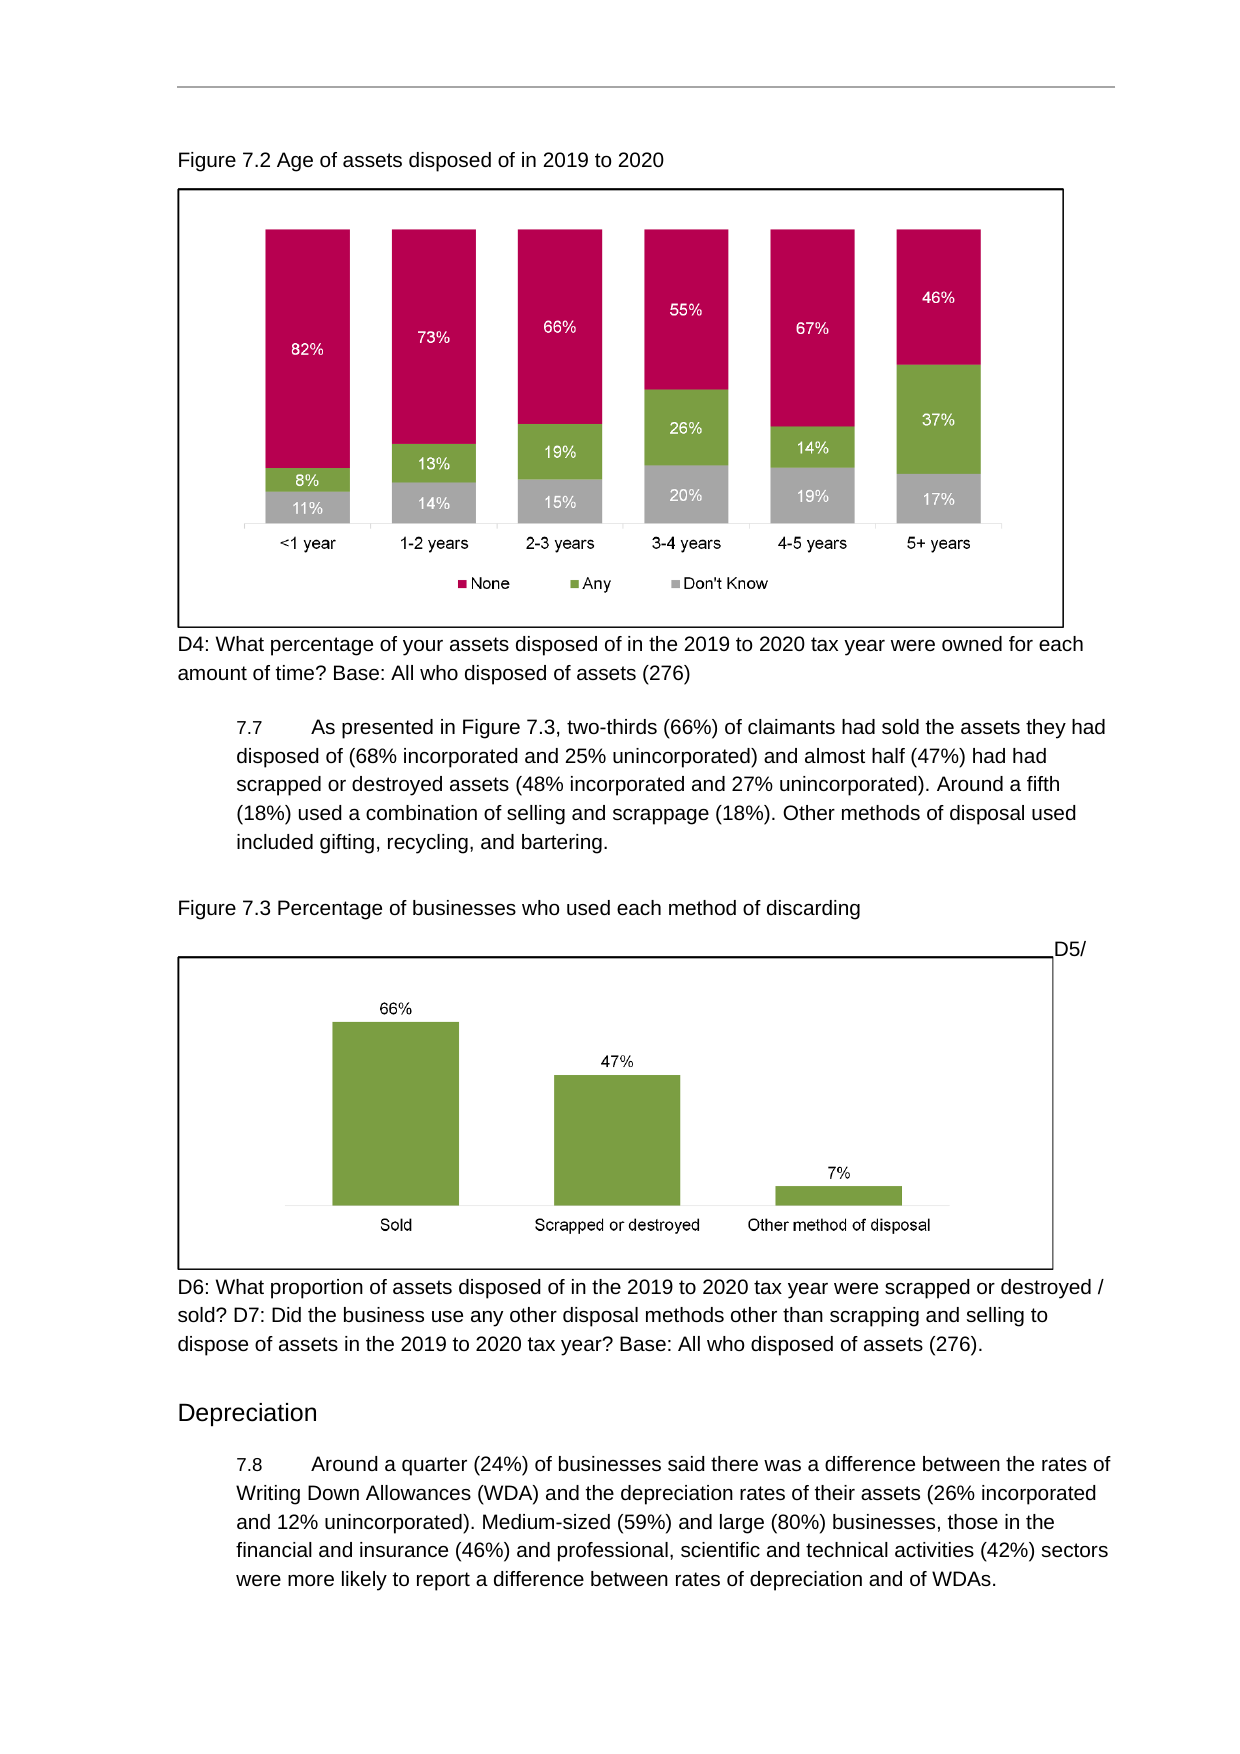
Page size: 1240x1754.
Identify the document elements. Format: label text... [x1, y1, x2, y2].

text Figure 7.2 Age of assets disposed of in 2019 to 2020 [177, 148, 1115, 172]
text D4: What percentage of your assets disposed of in the 2019 to 2020 tax year were owned for each amount of time? Base: All who disposed of assets (276) [177, 189, 1115, 685]
list As presented in Figure 7.3, two-thirds (66%) of claimants had sold the assets they had disposed of (68% incorporated and 25% unincorporated) and almost half (47%) had had scrapped or destroyed assets (48% incorporated and 27% unincorporated). Around a fifth (18%) used a combination of selling and scrappage (18%). Other methods of disposal used included gifting, recycling, and bartering. [236, 715, 1115, 854]
list Around a quarter (24%) of businesses said there was a difference between the rates of Writing Down Allowances (WDA) and the depreciation rates of their assets (26% incorporated and 12% unincorporated). Medium-sized (59%) and large (80%) businesses, those in the financial and insurance (46%) and professional, scientific and technical activities (42%) sectors were more likely to report a difference between rates of depreciation and of WDAs. [236, 1452, 1115, 1591]
subtitle Depreciation [177, 1398, 1115, 1427]
text D5/D6: What proportion of assets disposed of in the 2019 to 2020 tax year were scrapped or destroyed / sold? D7: Did the business use any other disposal methods other than scrapping and selling to dispose of assets in the 2019 to 2020 tax year? Base: All who disposed of assets (276). [177, 937, 1115, 1356]
text Figure 7.3 Percentage of businesses who used each method of discarding [177, 896, 1115, 920]
